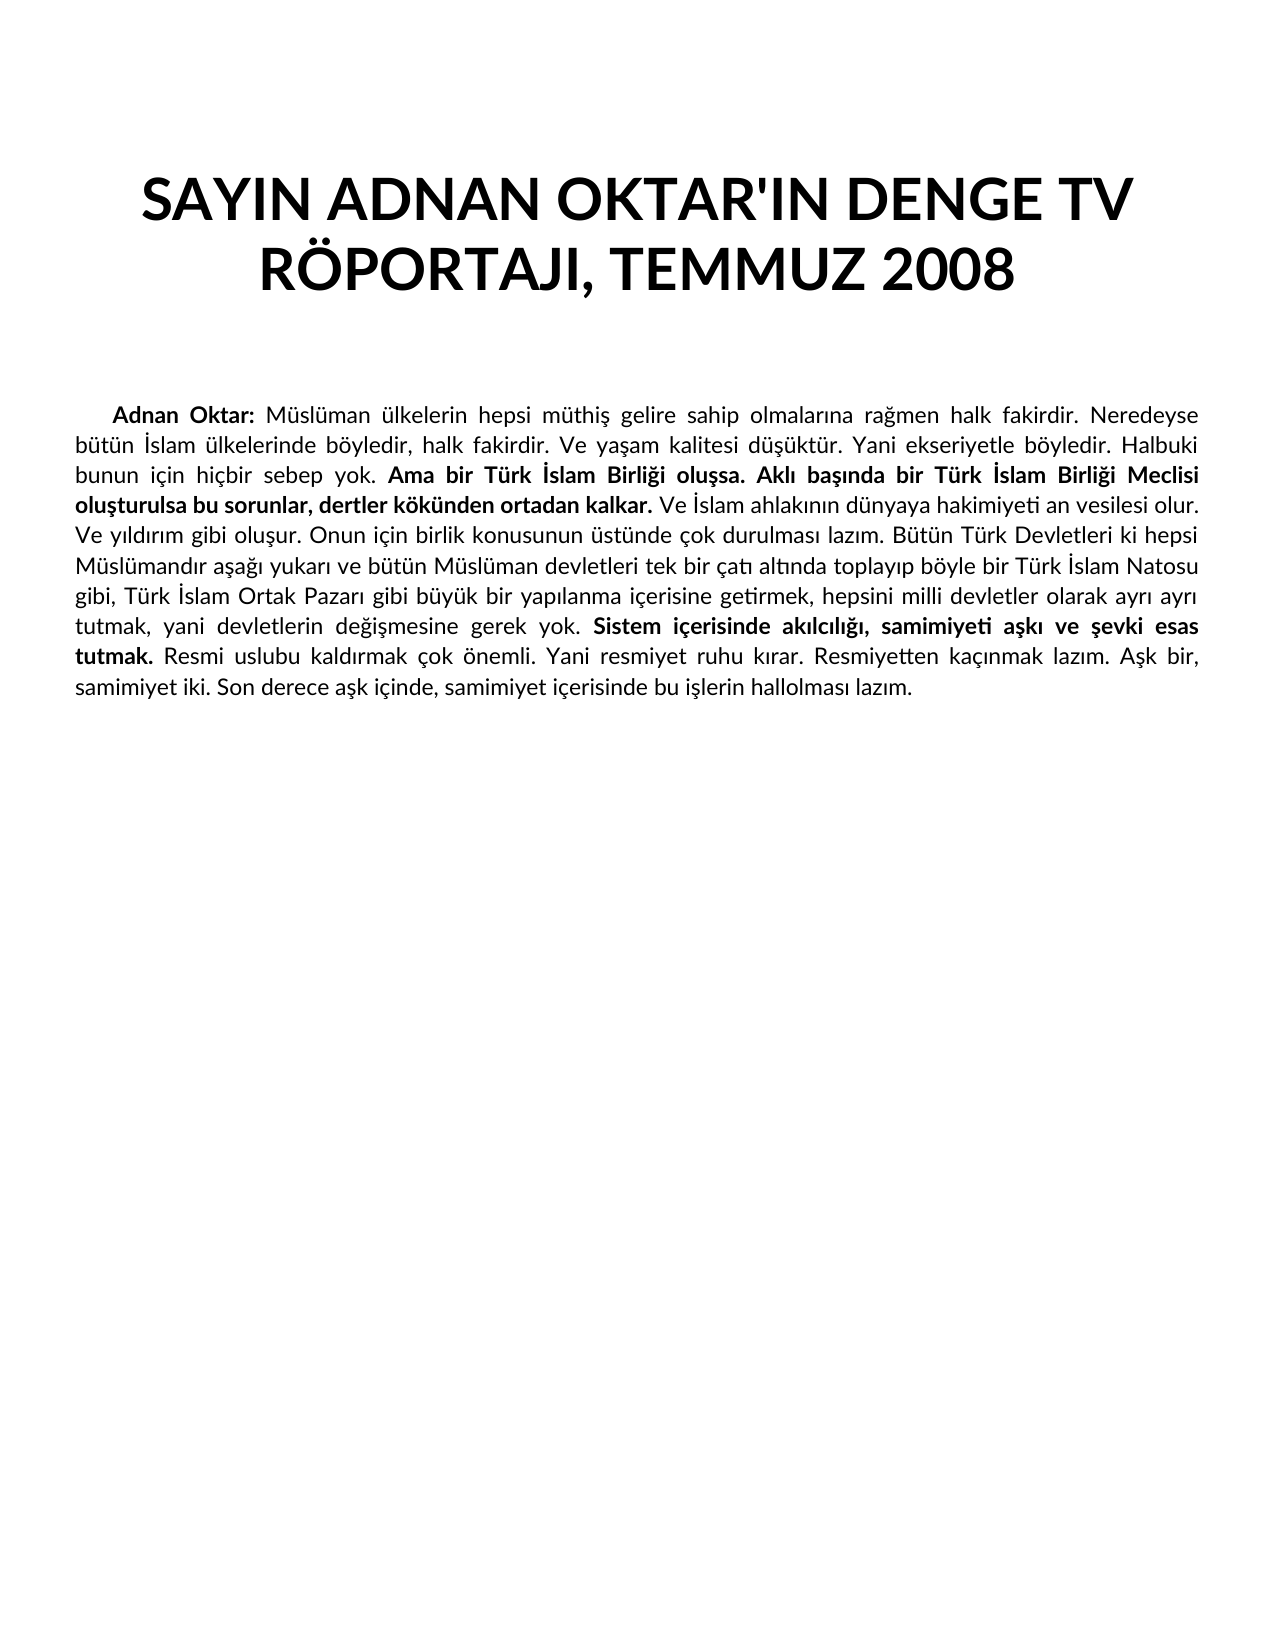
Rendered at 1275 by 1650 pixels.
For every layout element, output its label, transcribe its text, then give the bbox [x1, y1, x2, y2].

text Adnan Oktar: Müslüman ülkelerin hepsi müthiş gelire sahip olmalarına rağmen halk fakirdir. Neredeyse bütün İslam ülkelerinde böyledir, halk fakirdir. Ve yaşam kalitesi düşüktür. Yani ekseriyetle böyledir. Halbuki bunun için hiçbir sebep yok. Ama bir Türk İslam Birliği oluşsa. Aklı başında bir Türk İslam Birliği Meclisi oluşturulsa bu sorunlar, dertler kökünden ortadan kalkar. Ve İslam ahlakının dünyaya hakimiyeti an vesilesi olur. Ve yıldırım gibi oluşur. Onun için birlik konusunun üstünde çok durulması lazım. Bütün Türk Devletleri ki hepsi Müslümandır aşağı yukarı ve bütün Müslüman devletleri tek bir çatı altında toplayıp böyle bir Türk İslam Natosu gibi, Türk İslam Ortak Pazarı gibi büyük bir yapılanma içerisine getirmek, hepsini milli devletler olarak ayrı ayrı tutmak, yani devletlerin değişmesine gerek yok. Sistem içerisinde akılcılığı, samimiyeti aşkı ve şevki esas tutmak. Resmi uslubu kaldırmak çok önemli. Yani resmiyet ruhu kırar. Resmiyetten kaçınmak lazım. Aşk bir, samimiyet iki. Son derece aşk içinde, samimiyet içerisinde bu işlerin hallolması lazım. [75, 400, 1200, 700]
subtitle SAYIN ADNAN OKTAR'IN DENGE TV RÖPORTAJI, TEMMUZ 2008 [75, 162, 1200, 302]
